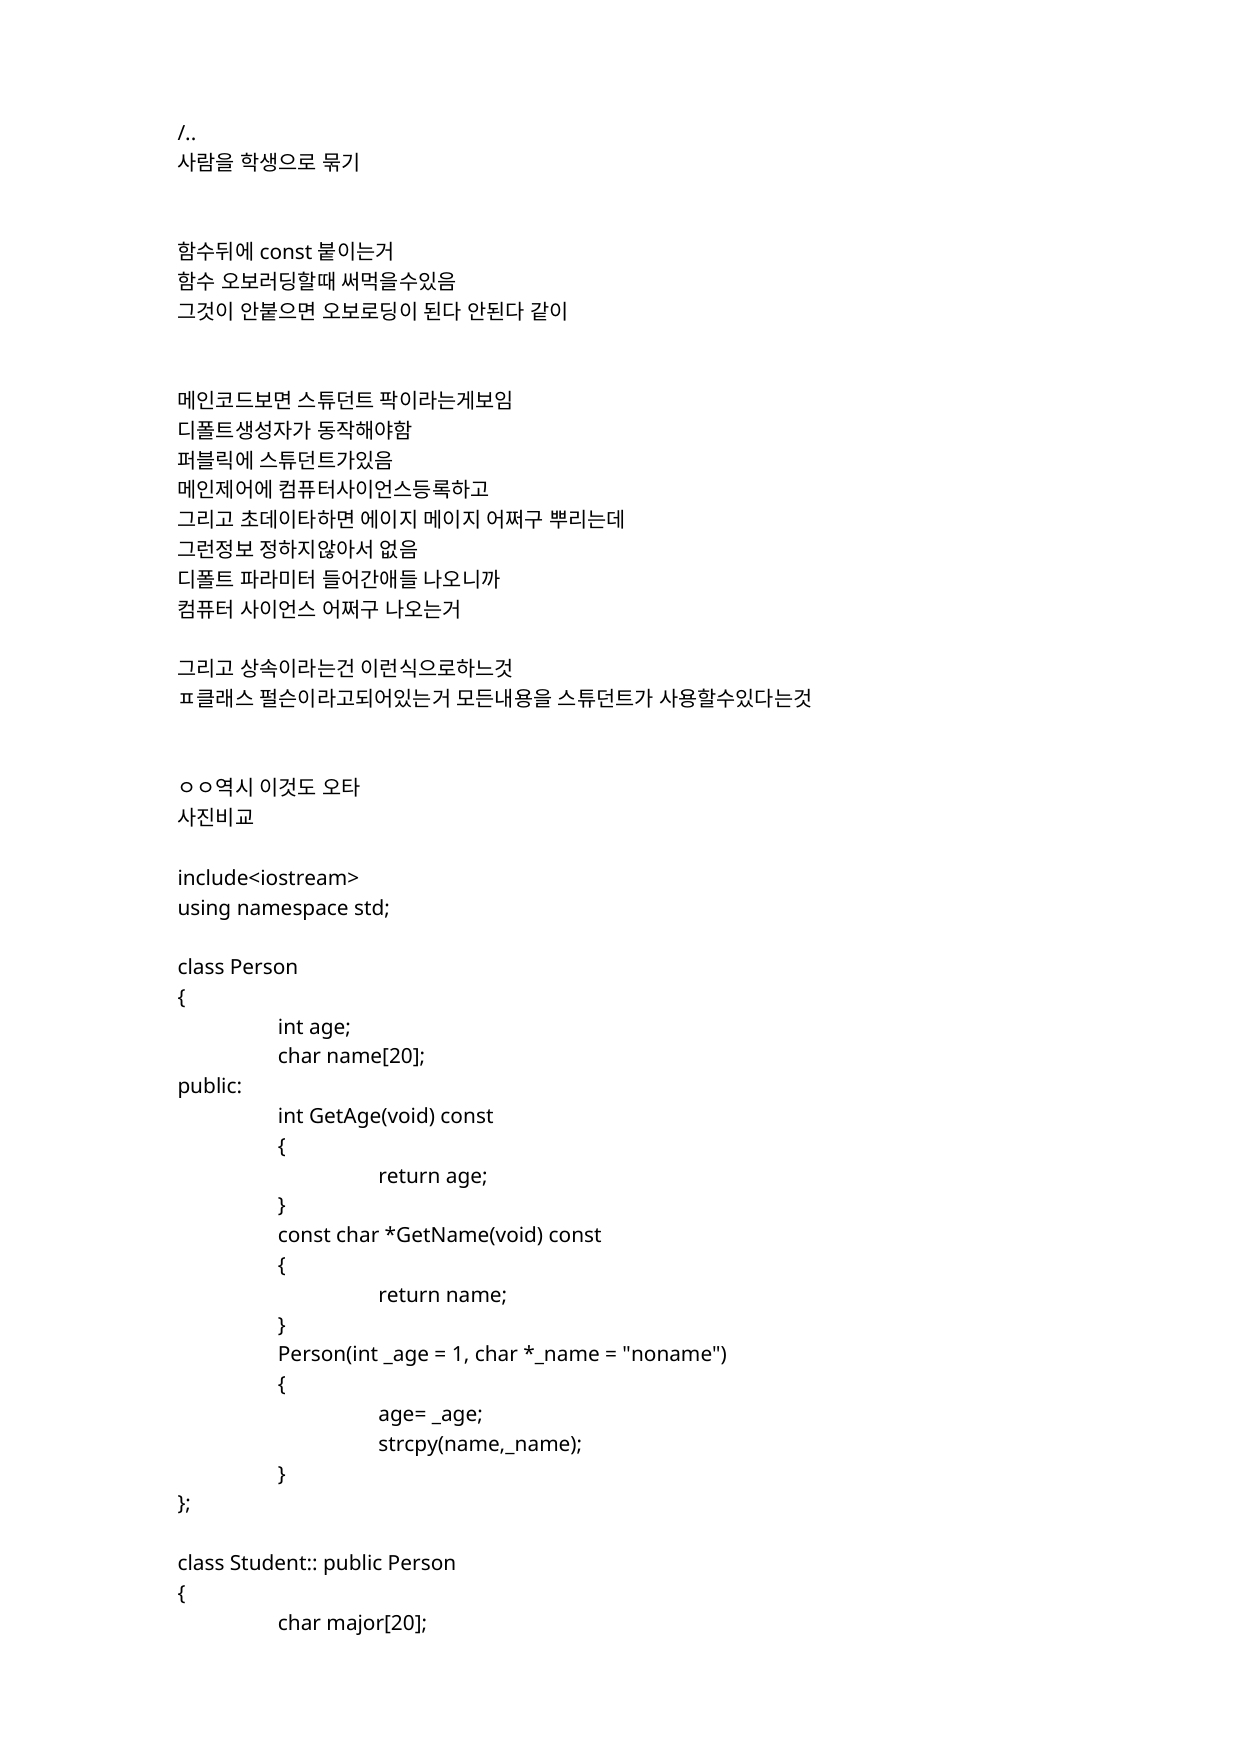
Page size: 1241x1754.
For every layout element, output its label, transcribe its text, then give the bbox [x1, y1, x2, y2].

text return age; [177, 1161, 1063, 1189]
text 그것이 안붙으면 오보로딩이 된다 안된다 같이 [177, 297, 1063, 325]
text 함수뒤에 const 붙이는거 [177, 237, 1063, 266]
text age= _age; [177, 1399, 1063, 1428]
text } [177, 1459, 1063, 1487]
text 퍼블릭에 스튜던트가있음 [177, 446, 1063, 474]
text include<iostream> [177, 863, 1063, 891]
text { [177, 982, 1063, 1011]
text 사진비교 [177, 803, 1063, 832]
text using namespace std; [177, 893, 1063, 921]
text 디폴트 파라미터 들어간애들 나오니까 [177, 565, 1063, 593]
text 사람을 학생으로 묶기 [177, 148, 1063, 176]
text int GetAge(void) const [177, 1101, 1063, 1130]
text 메인코드보면 스튜던트 팍이라는게보임 [177, 386, 1063, 415]
text 디폴트생성자가 동작해야함 [177, 416, 1063, 444]
text { [177, 1131, 1063, 1159]
text class Person [177, 952, 1063, 981]
text { [177, 1578, 1063, 1606]
text public: [177, 1071, 1063, 1100]
text 메인제어에 컴퓨터사이언스등록하고 [177, 476, 1063, 504]
text return name; [177, 1280, 1063, 1308]
text Person(int _age = 1, char *_name = "noname") [177, 1339, 1063, 1368]
text ㅍ클래스 펄슨이라고되어있는거 모든내용을 스튜던트가 사용할수있다는것 [177, 684, 1063, 713]
text strcpy(name,_name); [177, 1429, 1063, 1457]
text } [177, 1191, 1063, 1219]
text }; [177, 1488, 1063, 1517]
text char major[20]; [177, 1608, 1063, 1636]
text 그런정보 정하지않아서 없음 [177, 535, 1063, 564]
text } [177, 1310, 1063, 1338]
text int age; [177, 1012, 1063, 1040]
text char name[20]; [177, 1042, 1063, 1070]
text { [177, 1250, 1063, 1279]
text 컴퓨터 사이언스 어쩌구 나오는거 [177, 595, 1063, 623]
text 함수 오보러딩할때 써먹을수있음 [177, 267, 1063, 296]
text 그리고 초데이타하면 에이지 메이지 어쩌구 뿌리는데 [177, 505, 1063, 534]
text class Student:: public Person [177, 1548, 1063, 1577]
text { [177, 1369, 1063, 1398]
text ㅇㅇ역시 이것도 오타 [177, 773, 1063, 802]
text 그리고 상속이라는건 이런식으로하느것 [177, 654, 1063, 683]
text /.. [177, 118, 1063, 147]
text const char *GetName(void) const [177, 1220, 1063, 1249]
